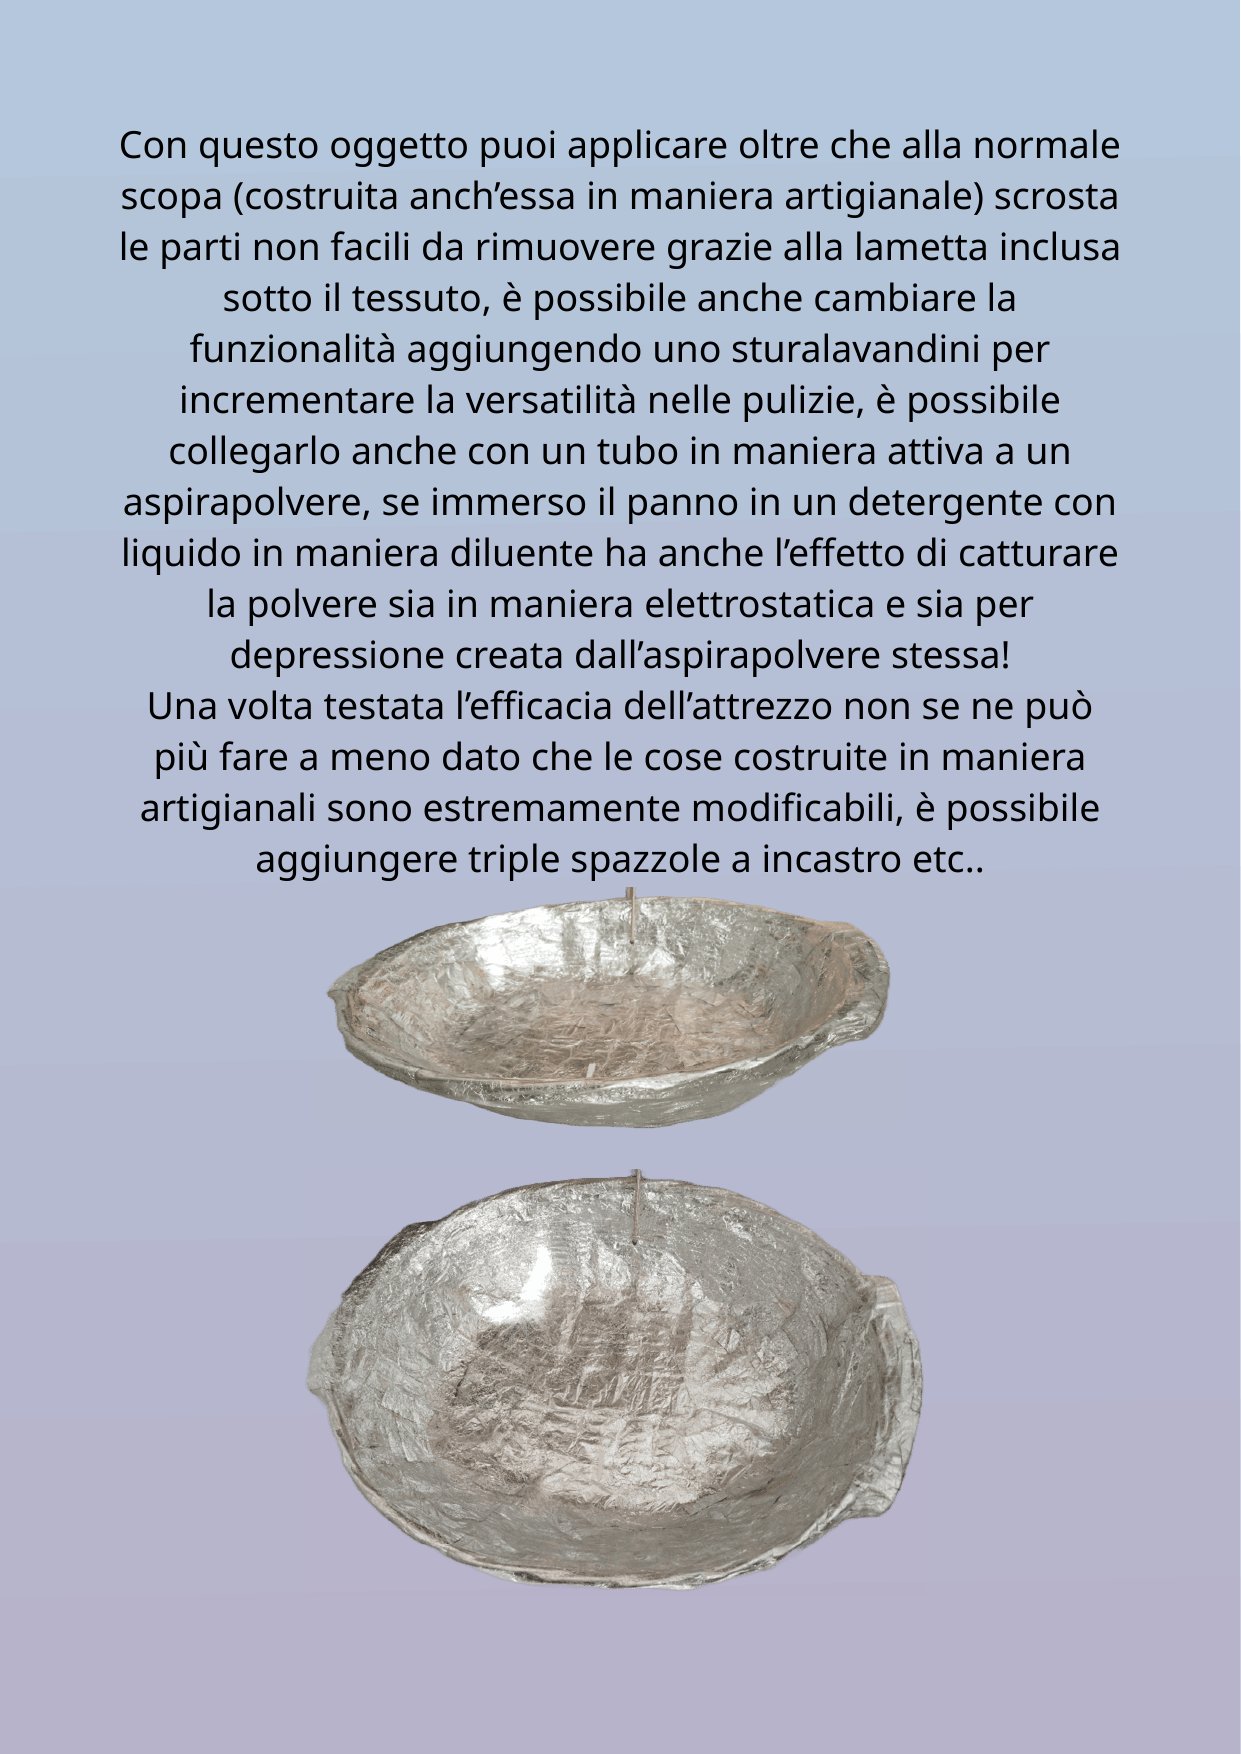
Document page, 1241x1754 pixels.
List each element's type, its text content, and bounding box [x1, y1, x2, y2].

text Con questo oggetto puoi applicare oltre che alla normale scopa (costruita anch’essa in maniera artigianale) scrosta le parti non facili da rimuovere grazie alla lametta inclusa sotto il tessuto, è possibile anche cambiare la funzionalità aggiungendo uno sturalavandini per incrementare la versatilità nelle pulizie, è possibile collegarlo anche con un tubo in maniera attiva a un aspirapolvere, se immerso il panno in un detergente con liquido in maniera diluente ha anche l’effetto di catturare la polvere sia in maniera elettrostatica e sia per depressione creata dall’aspirapolvere stessa! [118, 118, 1122, 679]
picture [302, 1169, 927, 1598]
text Una volta testata l’efficacia dell’attrezzo non se ne può più fare a meno dato che le cose costruite in maniera artigianali sono estremamente modificabili, è possibile aggiungere triple spazzole a incastro etc.. [118, 679, 1122, 884]
picture [314, 887, 905, 1130]
